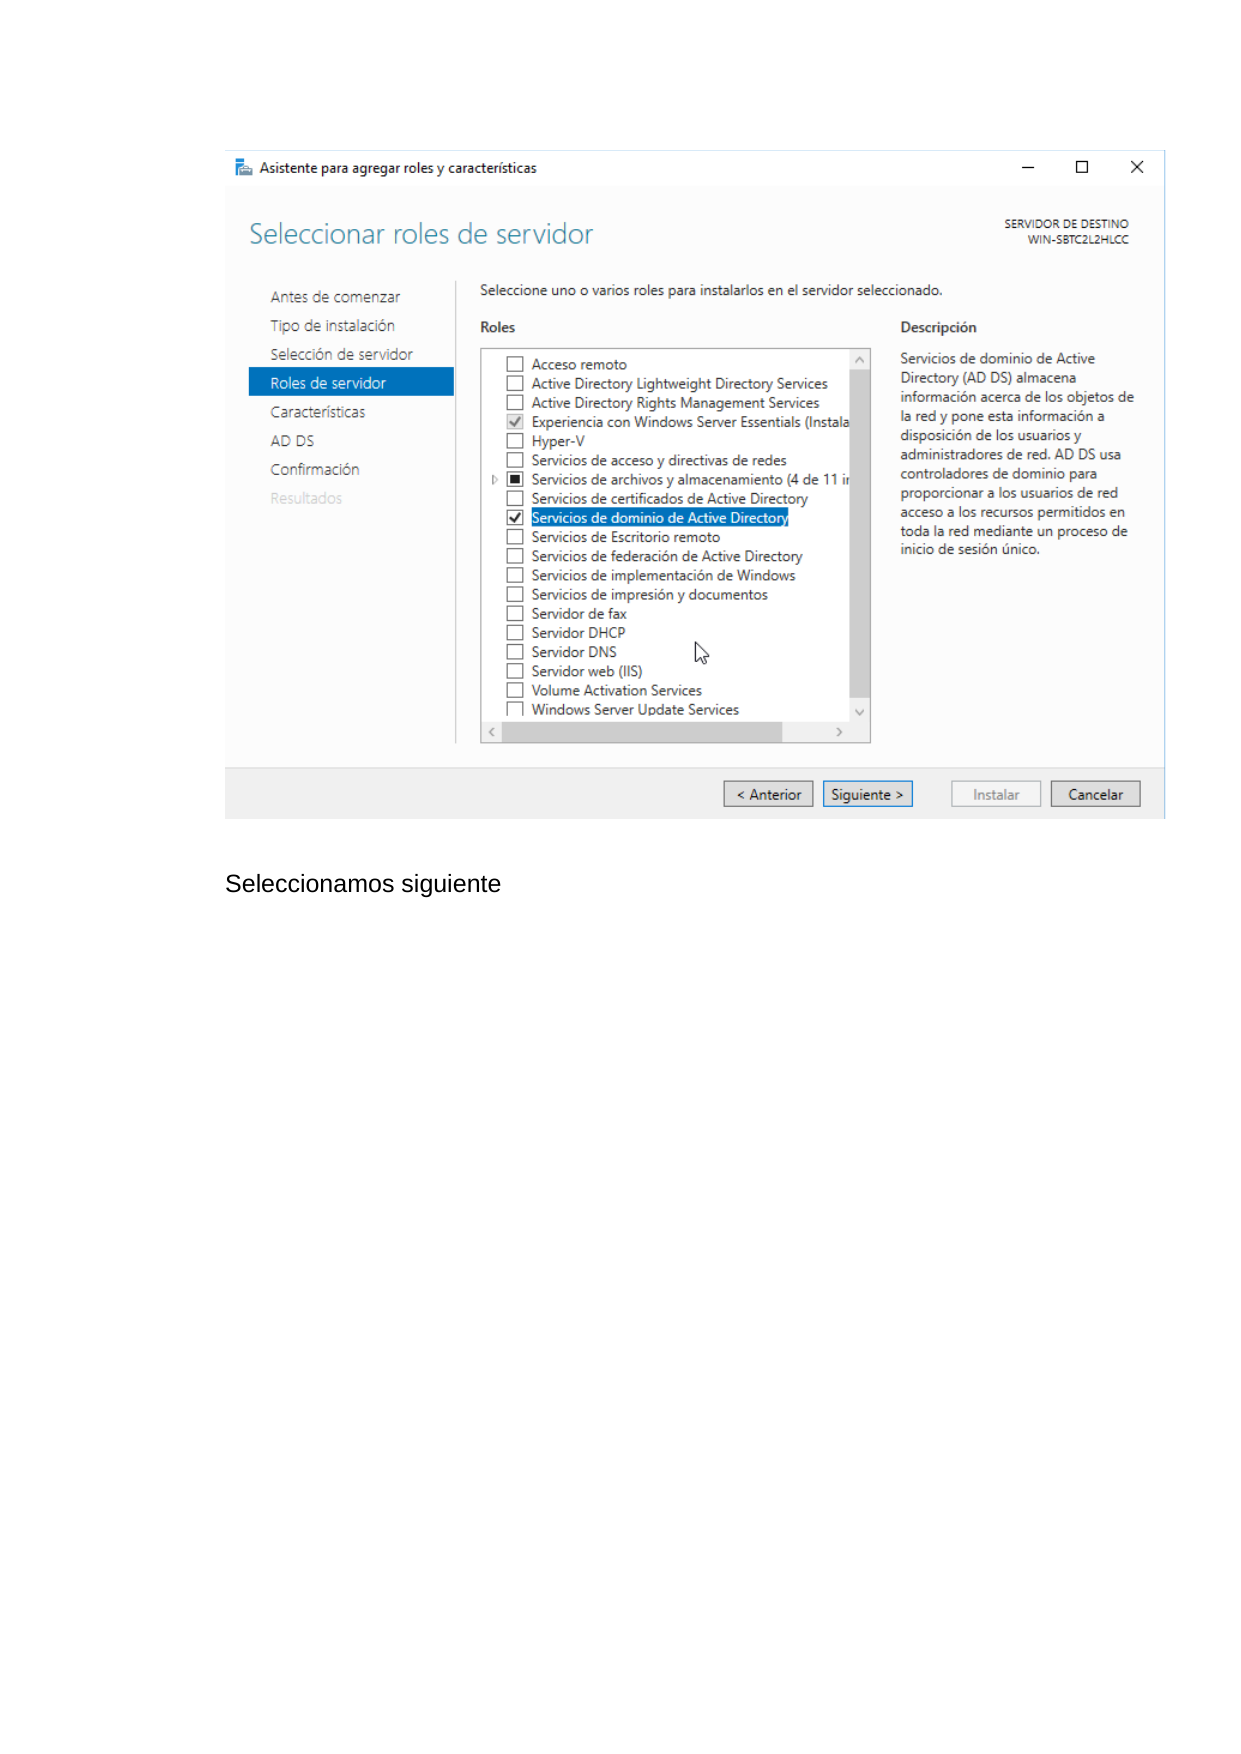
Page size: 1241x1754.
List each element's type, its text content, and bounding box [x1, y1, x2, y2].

text Seleccionamos siguiente [225, 869, 1090, 897]
